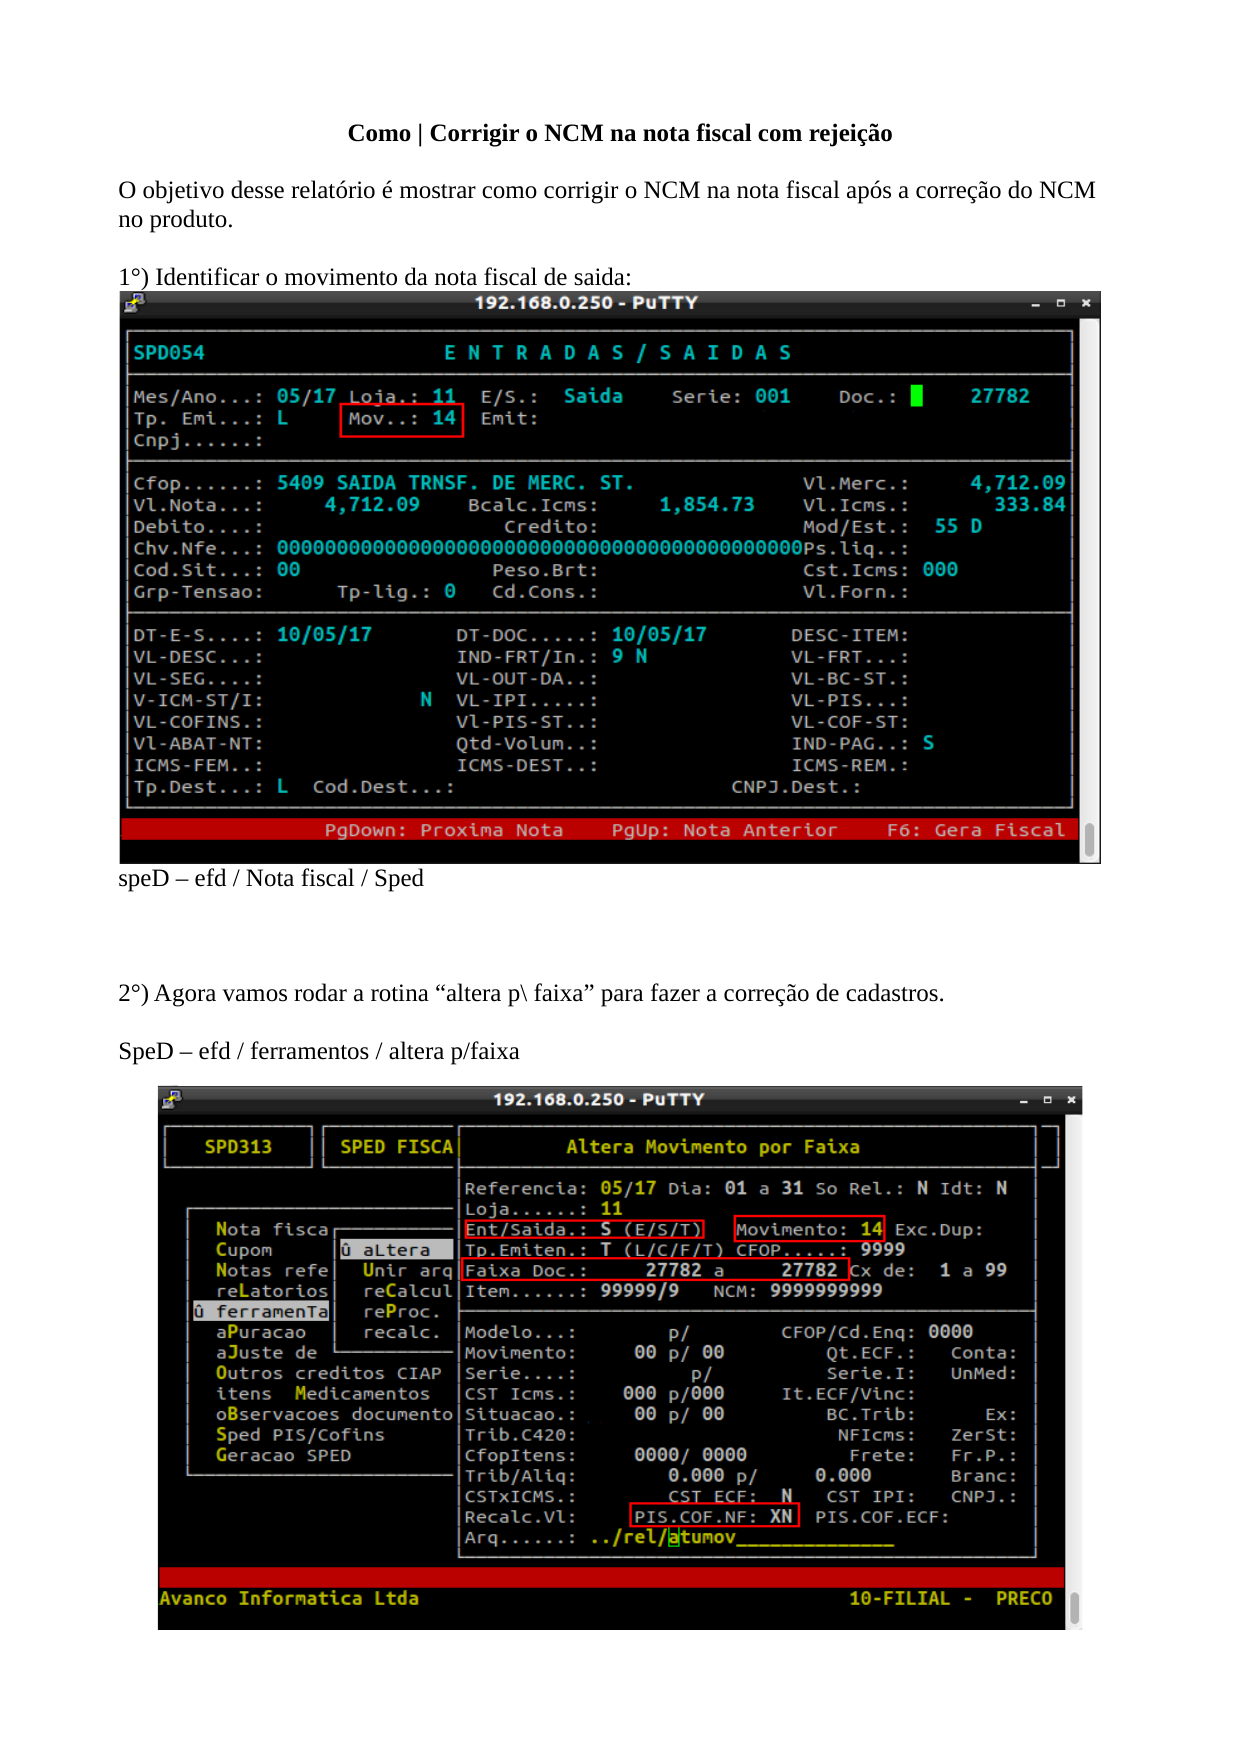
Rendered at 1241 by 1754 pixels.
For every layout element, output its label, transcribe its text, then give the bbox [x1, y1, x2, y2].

text Como | Corrigir o NCM na nota fiscal com rejeição [118, 118, 1122, 147]
text 1°) Identificar o movimento da nota fiscal de saida: speD – efd / Nota fiscal / Sped [118, 262, 1122, 892]
text 2°) Agora vamos rodar a rotina “altera p\ faixa” para fazer a correção de cadastros. [118, 978, 1122, 1007]
picture [157, 1085, 1083, 1630]
text O objetivo desse relatório é mostrar como corrigir o NCM na nota fiscal após a correção do NCM no produto. [118, 176, 1122, 233]
picture [119, 291, 1101, 864]
text SpeD – efd / ferramentos / altera p/faixa [118, 1036, 1122, 1064]
